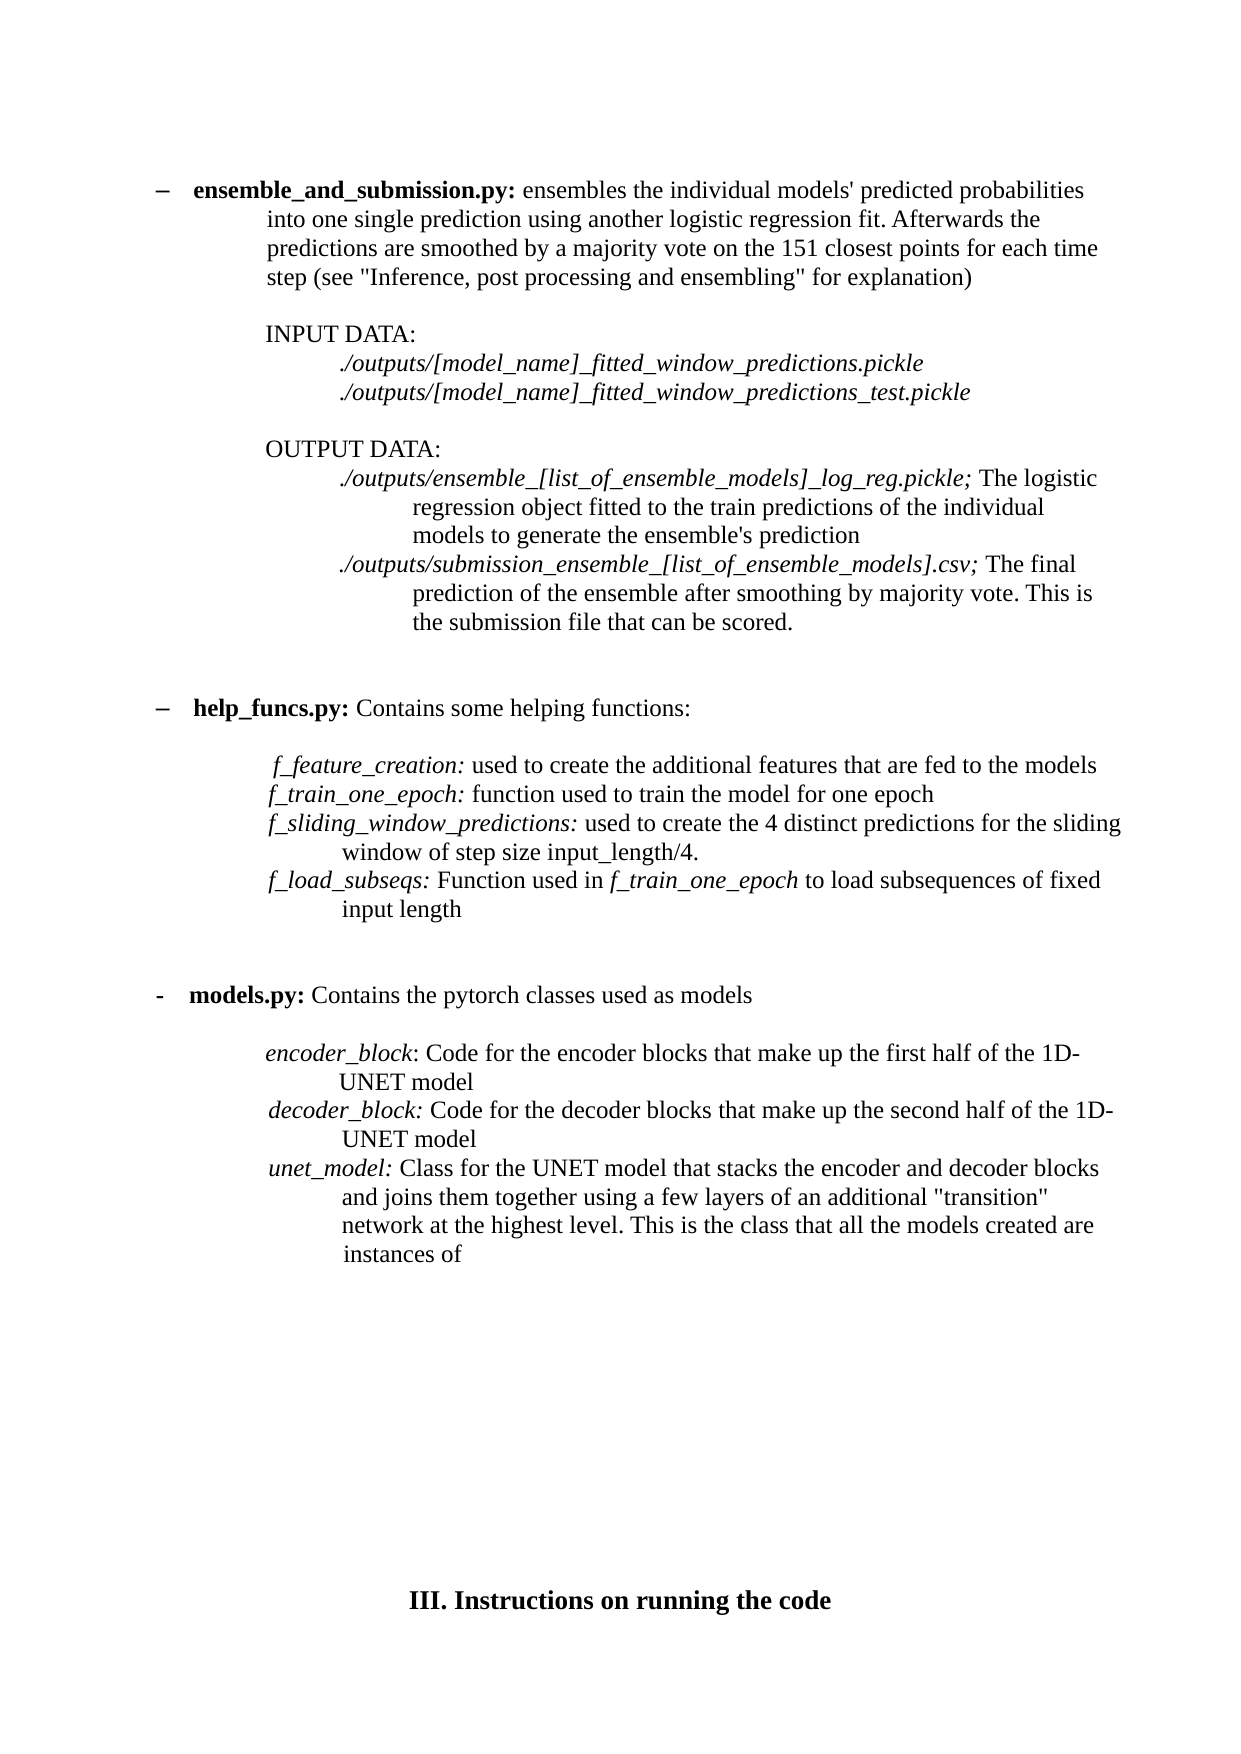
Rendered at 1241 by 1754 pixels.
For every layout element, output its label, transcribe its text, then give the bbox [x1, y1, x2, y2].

list f_feature_creation: used to create the additional features that are fed to the models [156, 751, 1122, 779]
text ./outputs/submission_ensemble_[list_of_ensemble_models].csv; The final [118, 549, 1122, 578]
list f_load_subseqs: Function used in f_train_one_epoch to load subsequences of fixed input length [231, 866, 1122, 923]
list ensemble_and_submission.py: ensembles the individual models' predicted probabilities into one single prediction using another logistic regression fit. Afterwards the predictions are smoothed by a majority vote on the 151 closest points for each time step (see "Inference, post processing and ensembling" for explanation) [156, 176, 1122, 291]
text the submission file that can be scored. [118, 607, 1122, 636]
list unet_model: Class for the UNET model that stacks the encoder and decoder blocks and joins them together using a few layers of an additional "transition" network at the highest level. This is the class that all the models created are [231, 1153, 1122, 1239]
text - models.py: Contains the pytorch classes used as models [118, 981, 1122, 1009]
text ./outputs/[model_name]_fitted_window_predictions.pickle [118, 348, 1122, 377]
list f_sliding_window_predictions: used to create the 4 distinct predictions for the sliding window of step size input_length/4. [231, 808, 1122, 866]
list f_train_one_epoch: function used to train the model for one epoch [231, 779, 1122, 808]
list decoder_block: Code for the decoder blocks that make up the second half of the 1D- UNET model [231, 1096, 1122, 1153]
text UNET model [118, 1067, 1122, 1096]
text encoder_block: Code for the encoder blocks that make up the first half of the 1D- [118, 1038, 1122, 1067]
text III. Instructions on running the code [118, 1584, 1122, 1616]
text regression object fitted to the train predictions of the individual models to generate the ensemble's prediction [118, 492, 1122, 549]
text OUTPUT DATA: [118, 434, 1122, 463]
text INPUT DATA: [118, 319, 1122, 348]
text ./outputs/[model_name]_fitted_window_predictions_test.pickle [118, 377, 1122, 406]
list help_funcs.py: Contains some helping functions: [156, 693, 1122, 722]
text prediction of the ensemble after smoothing by majority vote. This is [118, 578, 1122, 607]
text ./outputs/ensemble_[list_of_ensemble_models]_log_reg.pickle; The logistic [118, 463, 1122, 492]
list instances of [306, 1239, 1122, 1268]
